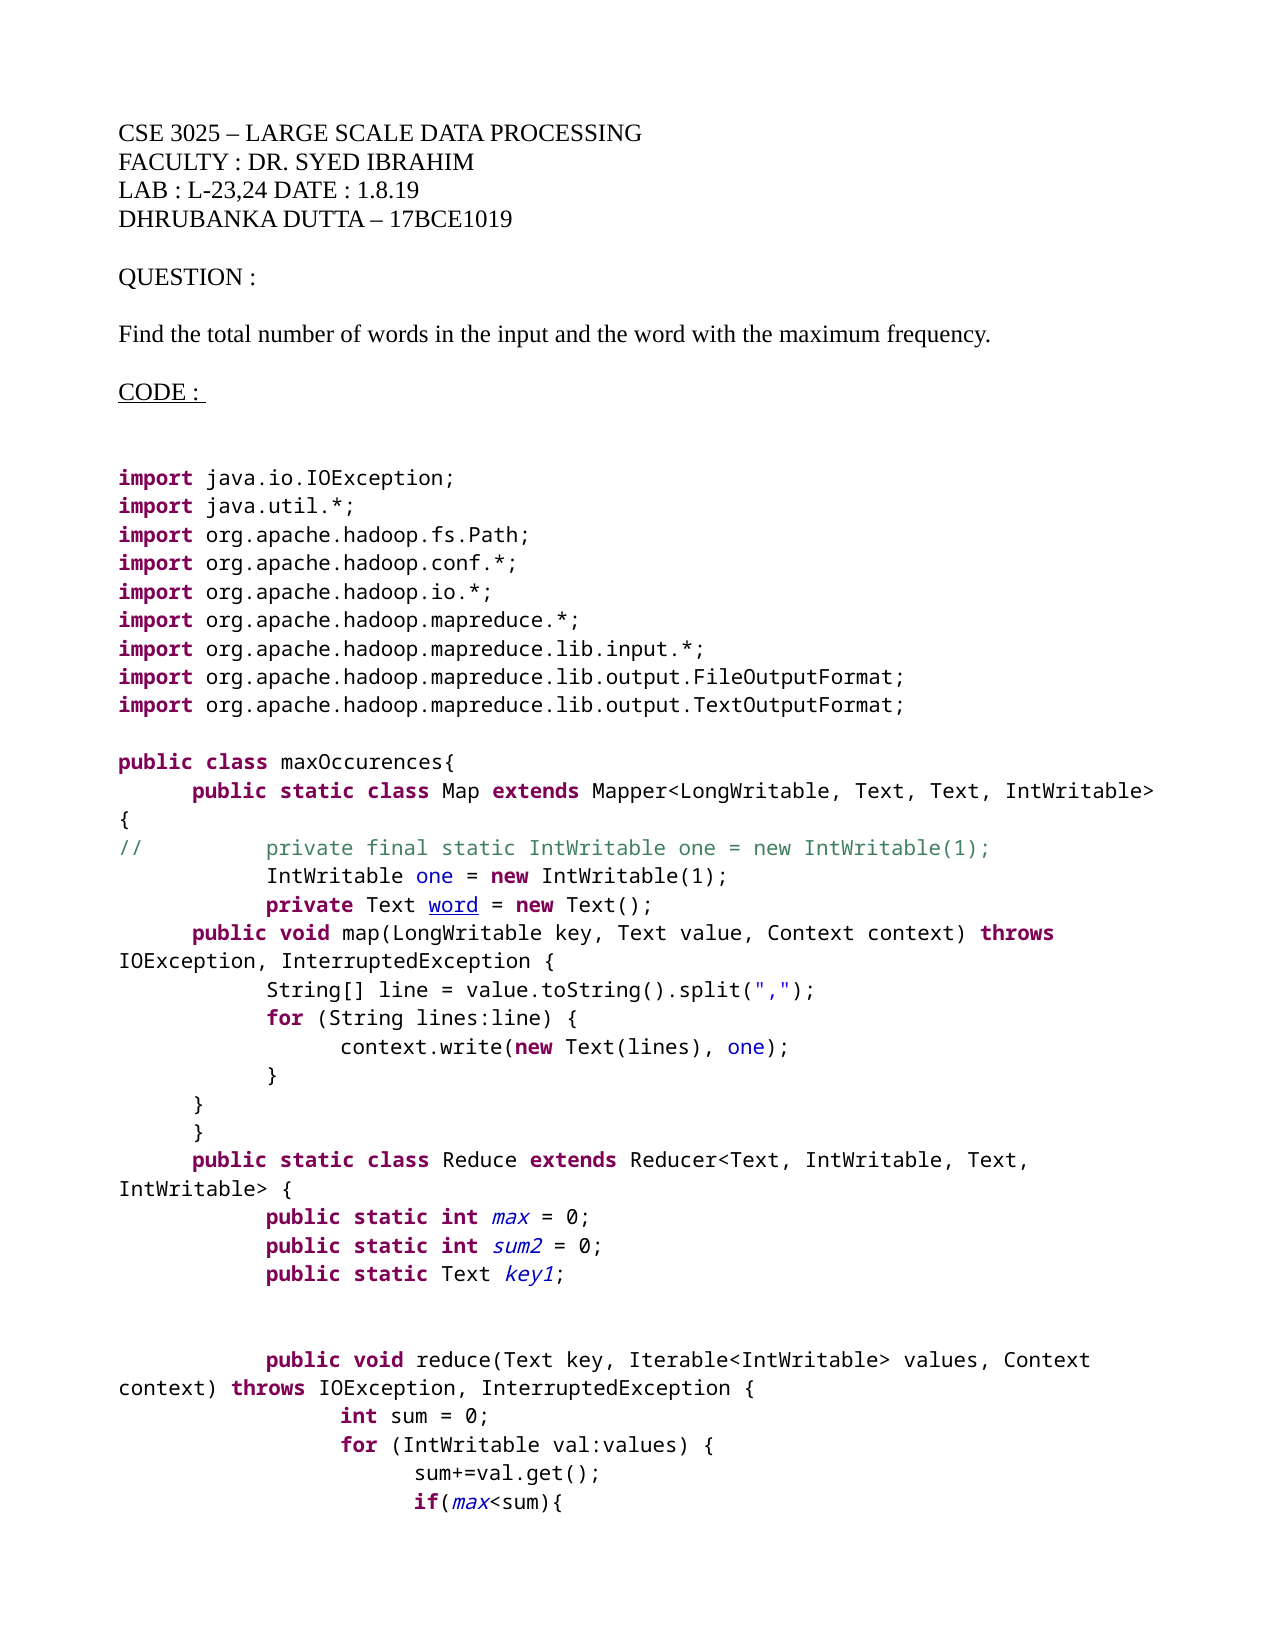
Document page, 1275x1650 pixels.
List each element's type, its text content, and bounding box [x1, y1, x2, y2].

text // private final static IntWritable one = new IntWritable(1); [118, 833, 1157, 861]
text public void reduce(Text key, Iterable<IntWritable> values, Context context) throws IOException, InterruptedException { [118, 1345, 1157, 1402]
text } [118, 1060, 1157, 1089]
text if(max<sum){ [118, 1487, 1157, 1515]
text DHRUBANKA DUTTA – 17BCE1019 [118, 204, 1157, 233]
text String[] line = value.toString().split(","); [118, 975, 1157, 1003]
text import java.io.IOException; [118, 463, 1157, 492]
text for (String lines:line) { [118, 1003, 1157, 1032]
text import org.apache.hadoop.mapreduce.*; [118, 605, 1157, 634]
text private Text word = new Text(); [118, 890, 1157, 918]
text FACULTY : DR. SYED IBRAHIM [118, 147, 1157, 176]
text QUESTION : [118, 262, 1157, 291]
text int sum = 0; [118, 1402, 1157, 1430]
text } [118, 1089, 1157, 1117]
text public static class Map extends Mapper<LongWritable, Text, Text, IntWritable> { [118, 776, 1157, 833]
text context.write(new Text(lines), one); [118, 1032, 1157, 1060]
text import org.apache.hadoop.fs.Path; [118, 520, 1157, 548]
text IntWritable one = new IntWritable(1); [118, 861, 1157, 890]
text sum+=val.get(); [118, 1458, 1157, 1487]
text } [118, 1117, 1157, 1146]
text import org.apache.hadoop.io.*; [118, 577, 1157, 605]
text Find the total number of words in the input and the word with the maximum frequency. [118, 319, 1157, 348]
text LAB : L-23,24 DATE : 1.8.19 [118, 176, 1157, 204]
text import org.apache.hadoop.conf.*; [118, 548, 1157, 577]
text public static int sum2 = 0; [118, 1231, 1157, 1259]
text CSE 3025 – LARGE SCALE DATA PROCESSING [118, 118, 1157, 147]
text import org.apache.hadoop.mapreduce.lib.input.*; [118, 634, 1157, 662]
text public class maxOccurences{ [118, 747, 1157, 776]
text public static class Reduce extends Reducer<Text, IntWritable, Text, IntWritable> { [118, 1146, 1157, 1202]
text CODE : [118, 377, 1157, 406]
text import org.apache.hadoop.mapreduce.lib.output.FileOutputFormat; [118, 662, 1157, 691]
text public static int max = 0; [118, 1202, 1157, 1231]
text import java.util.*; [118, 492, 1157, 520]
text for (IntWritable val:values) { [118, 1430, 1157, 1458]
text import org.apache.hadoop.mapreduce.lib.output.TextOutputFormat; [118, 691, 1157, 719]
text public void map(LongWritable key, Text value, Context context) throws IOException, InterruptedException { [118, 918, 1157, 975]
text public static Text key1; [118, 1259, 1157, 1288]
